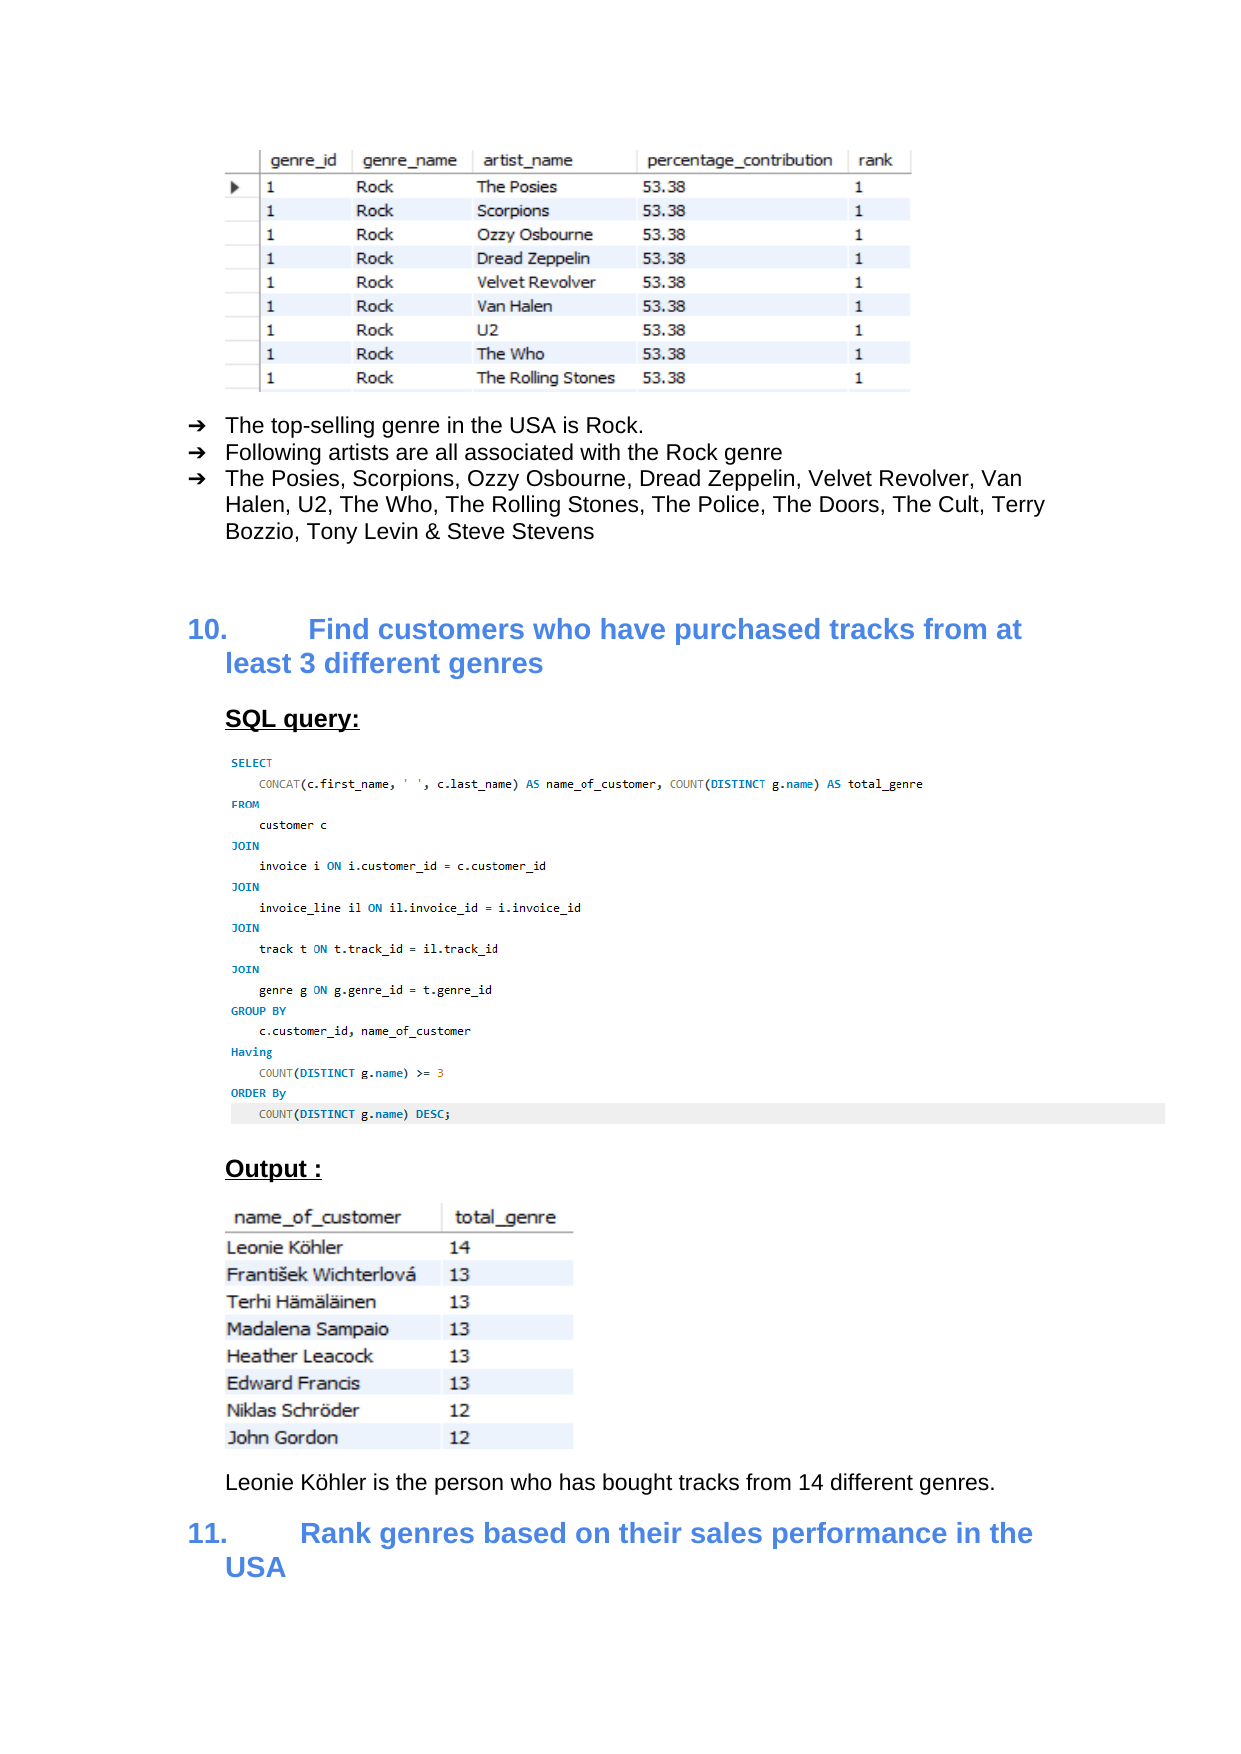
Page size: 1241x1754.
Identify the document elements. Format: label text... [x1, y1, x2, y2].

list Rank genres based on their sales performance in the USA [187, 1516, 1090, 1583]
picture [225, 1203, 574, 1449]
list Following artists are all associated with the Rock genre [187, 439, 1090, 465]
picture [225, 753, 1166, 1133]
list Find customers who have purchased tracks from at least 3 different genres [187, 612, 1090, 679]
list The top-selling genre in the USA is Rock. [187, 412, 1090, 439]
list The Posies, Scorpions, Ozzy Osbourne, Dread Zeppelin, Velvet Revolver, Van Halen, U2, The Who, The Rolling Stones, The Police, The Doors, The Cult, Terry Bozzio, Tony Levin & Steve Stevens [187, 465, 1090, 544]
text Leonie Köhler is the person who has bought tracks from 14 different genres. [225, 1469, 1090, 1495]
text Output : [225, 1154, 1090, 1182]
picture [225, 150, 914, 392]
text SQL query: [225, 704, 1090, 733]
